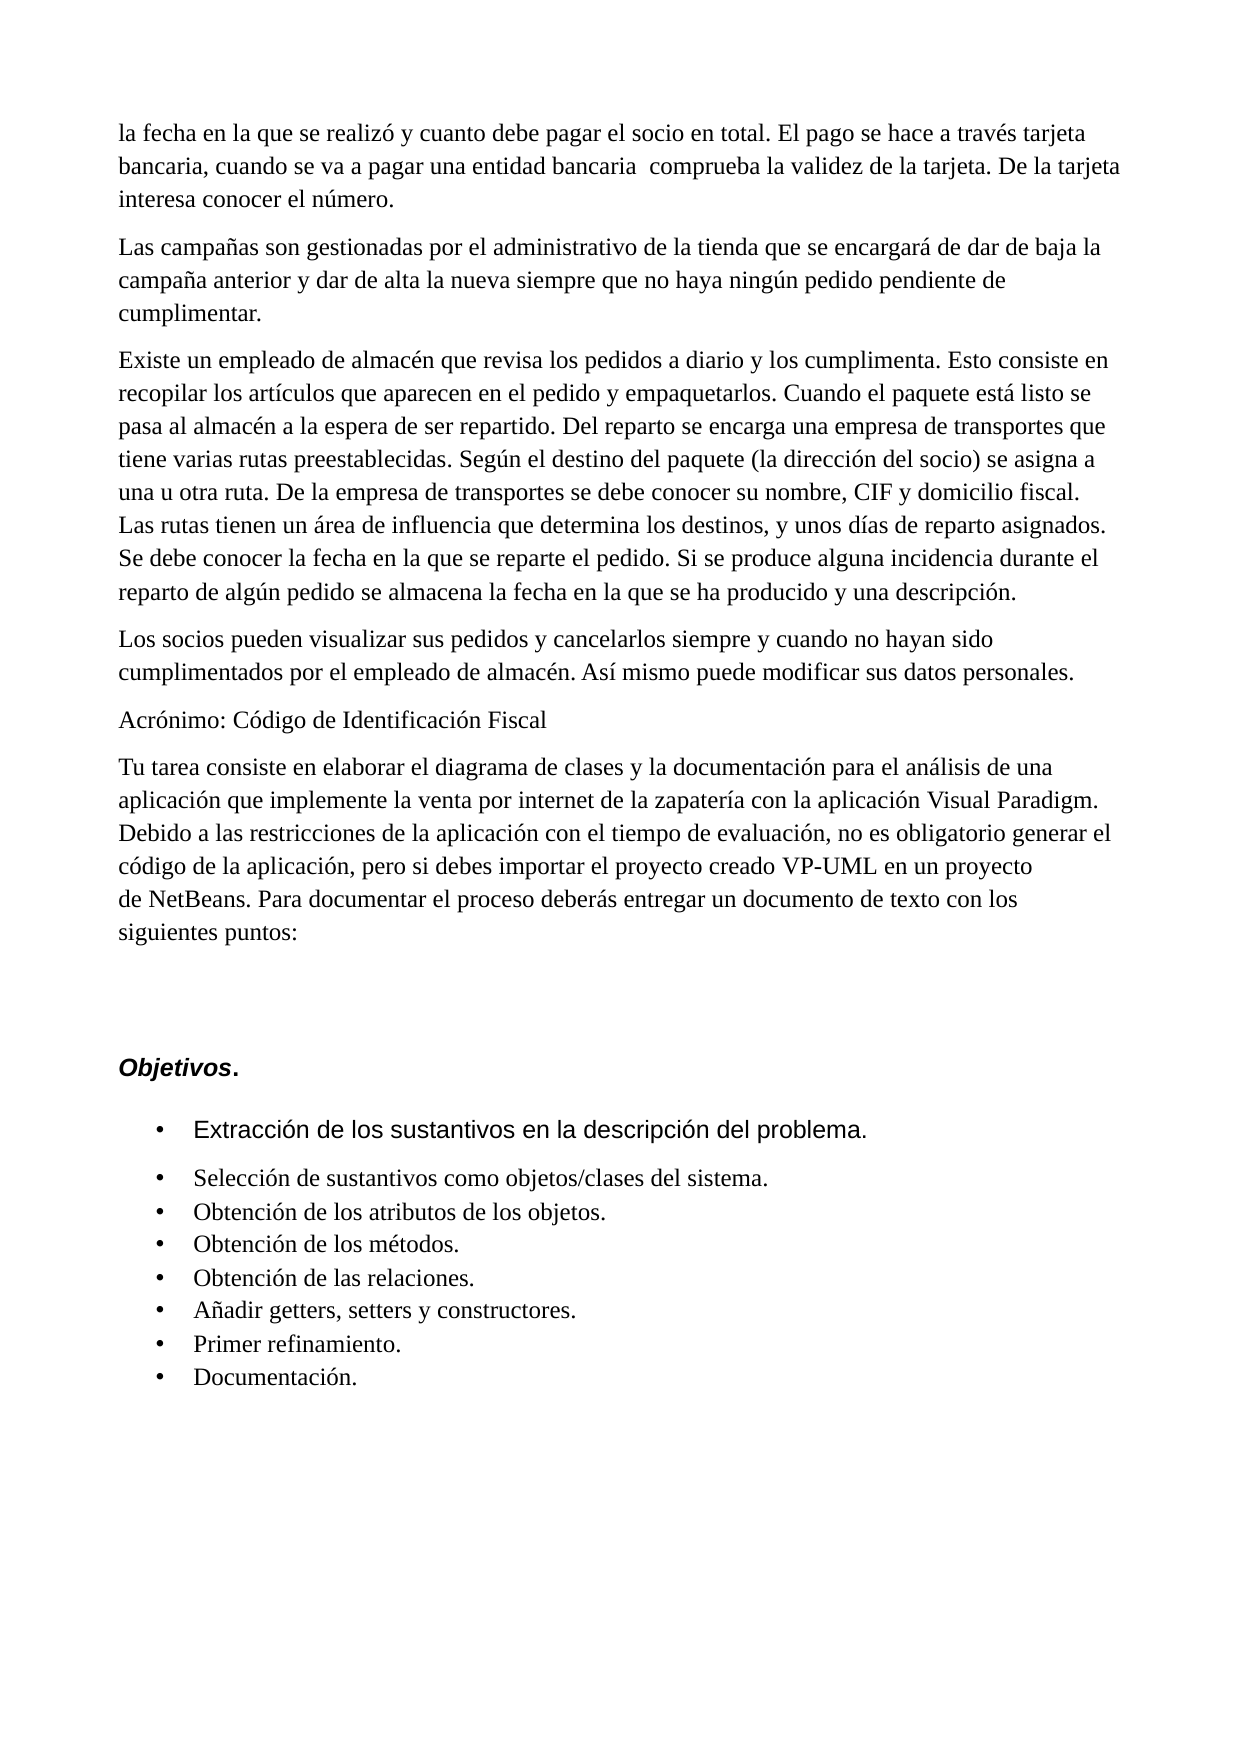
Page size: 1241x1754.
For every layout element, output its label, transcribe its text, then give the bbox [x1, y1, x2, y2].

list Primer refinamiento. [156, 1329, 1122, 1357]
text Las campañas son gestionadas por el administrativo de la tienda que se encargará de dar de baja la campaña anterior y dar de alta la nueva siempre que no haya ningún pedido pendiente de cumplimentar. [118, 232, 1122, 327]
list Añadir getters, setters y constructores. [156, 1296, 1122, 1324]
text Tu tarea consiste en elaborar el diagrama de clases y la documentación para el análisis de una aplicación que implemente la venta por internet de la zapatería con la aplicación Visual Paradigm. Debido a las restricciones de la aplicación con el tiempo de evaluación, no es obligatorio generar el código de la aplicación, pero si debes importar el proyecto creado VP-UML en un proyecto de NetBeans. Para documentar el proceso deberás entregar un documento de texto con los siguientes puntos: [118, 752, 1122, 946]
text Existe un empleado de almacén que revisa los pedidos a diario y los cumplimenta. Esto consiste en recopilar los artículos que aparecen en el pedido y empaquetarlos. Cuando el paquete está listo se pasa al almacén a la espera de ser repartido. Del reparto se encarga una empresa de transportes que tiene varias rutas preestablecidas. Según el destino del paquete (la dirección del socio) se asigna a una u otra ruta. De la empresa de transportes se debe conocer su nombre, CIF y domicilio fiscal. Las rutas tienen un área de influencia que determina los destinos, y unos días de reparto asignados. Se debe conocer la fecha en la que se reparte el pedido. Si se produce alguna incidencia durante el reparto de algún pedido se almacena la fecha en la que se ha producido y una descripción. [118, 345, 1122, 605]
subtitle Objetivos. [118, 1053, 1122, 1082]
text Los socios pueden visualizar sus pedidos y cancelarlos siempre y cuando no hayan sido cumplimentados por el empleado de almacén. Así mismo puede modificar sus datos personales. [118, 624, 1122, 686]
text la fecha en la que se realizó y cuanto debe pagar el socio en total. El pago se hace a través tarjeta bancaria, cuando se va a pagar una entidad bancaria comprueba la validez de la tarjeta. De la tarjeta interesa conocer el número. [118, 118, 1122, 213]
list Extracción de los sustantivos en la descripción del problema. [156, 1115, 1122, 1144]
list Obtención de los atributos de los objetos. [156, 1197, 1122, 1225]
list Selección de sustantivos como objetos/clases del sistema. [156, 1163, 1122, 1192]
text Acrónimo: Código de Identificación Fiscal [118, 705, 1122, 733]
list Obtención de los métodos. [156, 1229, 1122, 1258]
list Documentación. [156, 1362, 1122, 1390]
list Obtención de las relaciones. [156, 1263, 1122, 1291]
